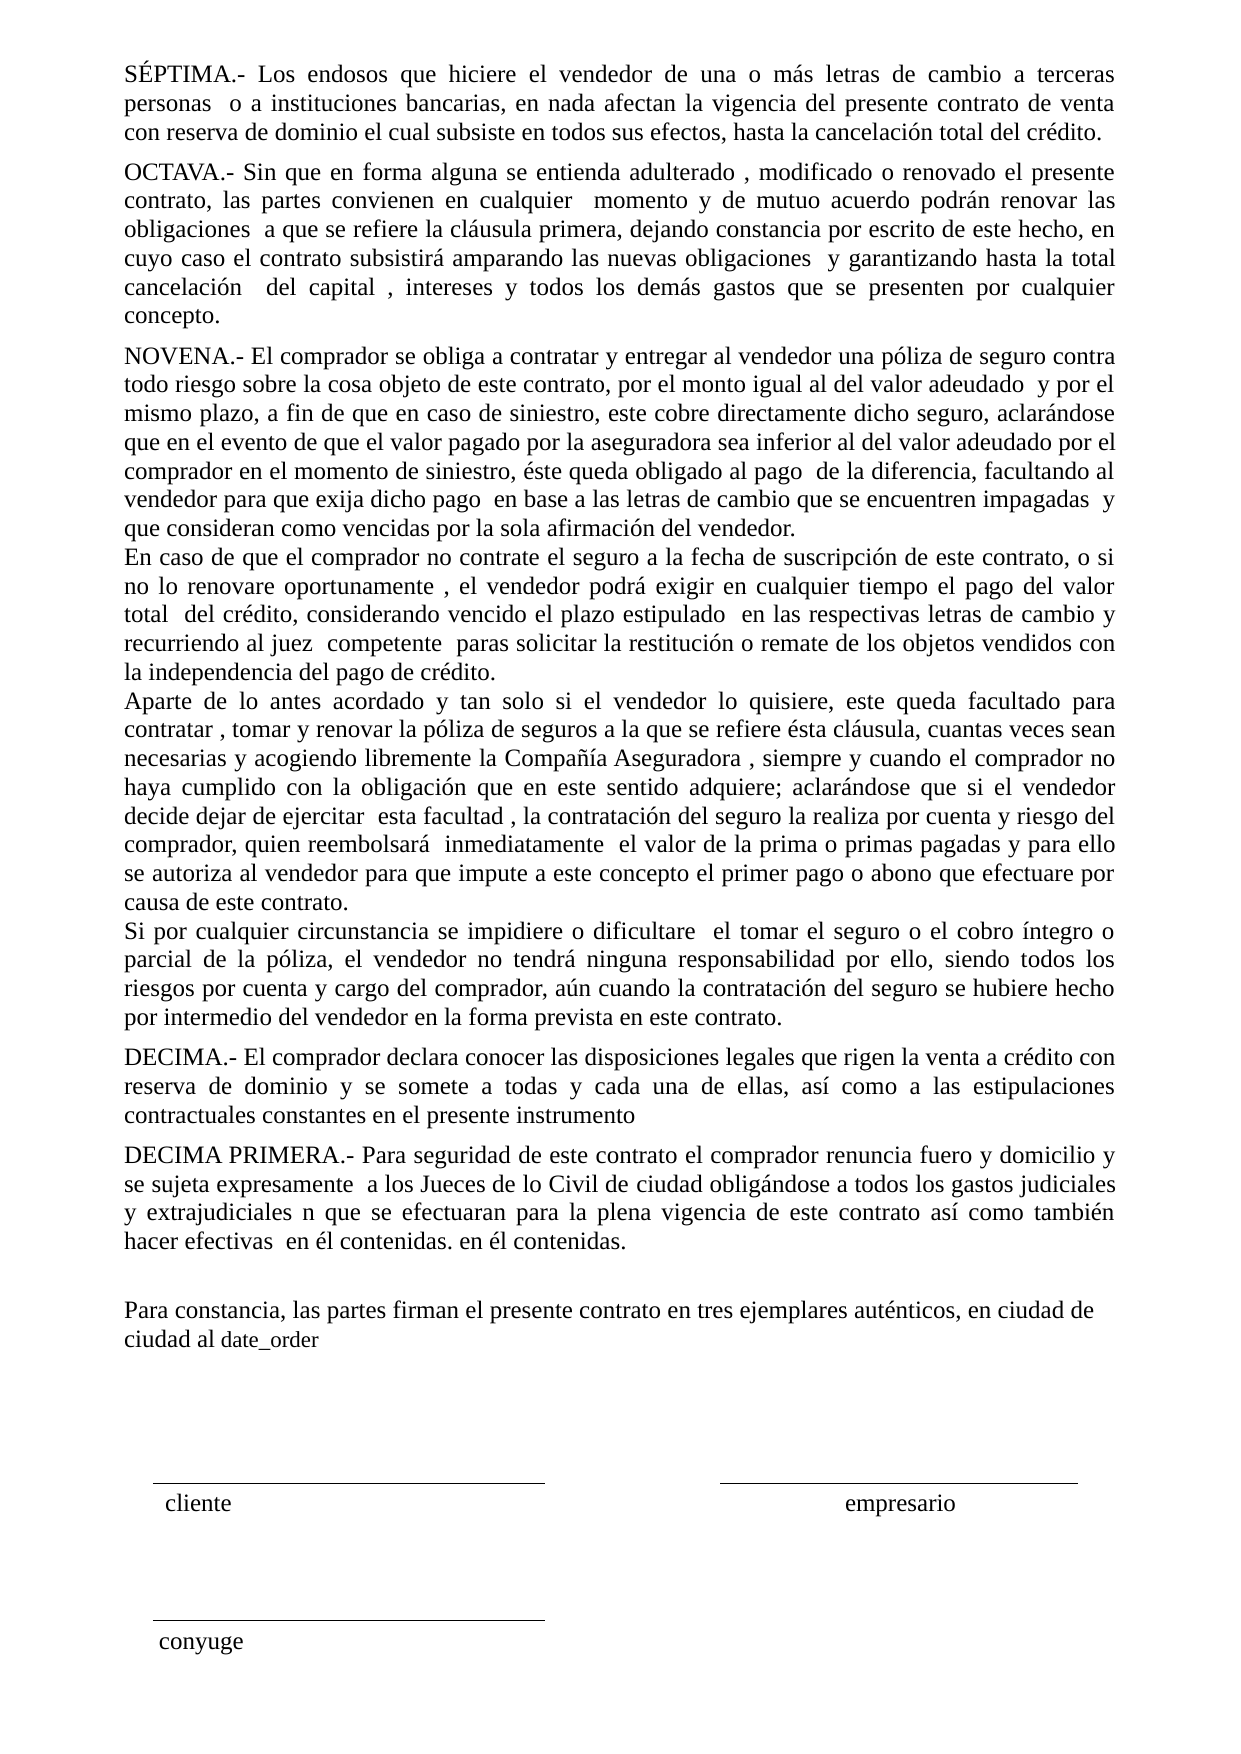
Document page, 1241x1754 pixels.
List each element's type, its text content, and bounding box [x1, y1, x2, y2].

table_header [118, 1442, 153, 1482]
table_header Para constancia, las partes firman el presente contrato en tres ejemplares auténticos, en ciudad de ciudad al date_order [118, 1289, 1122, 1385]
table_header [153, 1442, 544, 1482]
table_cell [1078, 1580, 1122, 1620]
table_header [1078, 1442, 1122, 1482]
table_header [720, 1442, 1078, 1482]
table_cell [153, 1580, 544, 1620]
table_cell [1078, 1620, 1122, 1661]
table_cell [720, 1620, 1078, 1661]
table_header [545, 1442, 720, 1482]
table_cell [545, 1483, 720, 1580]
table_cell NOVENA.- El comprador se obliga a contratar y entregar al vendedor una póliza de seguro contra todo riesgo sobre la cosa objeto de este contrato, por el monto igual al del valor adeudado y por el mismo plazo, a fin de que en caso de siniestro, este cobre directamente dicho seguro, aclarándose que en el evento de que el valor pagado por la aseguradora sea inferior al del valor adeudado por el comprador en el momento de siniestro, éste queda obligado al pago de la diferencia, facultando al vendedor para que exija dicho pago en base a las letras de cambio que se encuentren impagadas y que consideran como vencidas por la sola afirmación del vendedor. En caso de que el comprador no contrate el seguro a la fecha de suscripción de este contrato, o si no lo renovare oportunamente , el vendedor podrá exigir en cualquier tiempo el pago del valor total del crédito, considerando vencido el plazo estipulado en las respectivas letras de cambio y recurriendo al juez competente paras solicitar la restitución o remate de los objetos vendidos con la independencia del pago de crédito. Aparte de lo antes acordado y tan solo si el vendedor lo quisiere, este queda facultado para contratar , tomar y renovar la póliza de seguros a la que se refiere ésta cláusula, cuantas veces sean necesarias y acogiendo libremente la Compañía Aseguradora , siempre y cuando el comprador no haya cumplido con la obligación que en este sentido adquiere; aclarándose que si el vendedor decide dejar de ejercitar esta facultad , la contratación del seguro la realiza por cuenta y riesgo del comprador, quien reembolsará inmediatamente el valor de la prima o primas pagadas y para ello se autoriza al vendedor para que impute a este concepto el primer pago o abono que efectuare por causa de este contrato. Si por cualquier circunstancia se impidiere o dificultare el tomar el seguro o el cobro íntegro o parcial de la póliza, el vendedor no tendrá ninguna responsabilidad por ello, siendo todos los riesgos por cuenta y cargo del comprador, aún cuando la contratación del seguro se hubiere hecho por intermedio del vendedor en la forma prevista en este contrato. [118, 335, 1122, 1036]
table_cell SÉPTIMA.- Los endosos que hiciere el vendedor de una o más letras de cambio a terceras personas o a instituciones bancarias, en nada afectan la vigencia del presente contrato de venta con reserva de dominio el cual subsiste en todos sus efectos, hasta la cancelación total del crédito. [118, 53, 1122, 151]
table_cell cliente [153, 1484, 544, 1580]
table_cell conyuge [153, 1621, 544, 1661]
table_cell [118, 1580, 153, 1620]
table_cell [1078, 1483, 1122, 1580]
table_cell [545, 1620, 720, 1661]
table_cell [118, 1483, 153, 1580]
table_cell DECIMA.- El comprador declara conocer las disposiciones legales que rigen la venta a crédito con reserva de dominio y se somete a todas y cada una de ellas, así como a las estipulaciones contractuales constantes en el presente instrumento [118, 1036, 1122, 1134]
table_cell DECIMA PRIMERA.- Para seguridad de este contrato el comprador renuncia fuero y domicilio y se sujeta expresamente a los Jueces de lo Civil de ciudad obligándose a todos los gastos judiciales y extrajudiciales n que se efectuaran para la plena vigencia de este contrato así como también hacer efectivas en él contenidas. en él contenidas. [118, 1134, 1122, 1261]
table_cell [118, 1620, 153, 1661]
table_cell [720, 1580, 1078, 1620]
table_cell OCTAVA.- Sin que en forma alguna se entienda adulterado , modificado o renovado el presente contrato, las partes convienen en cualquier momento y de mutuo acuerdo podrán renovar las obligaciones a que se refiere la cláusula primera, dejando constancia por escrito de este hecho, en cuyo caso el contrato subsistirá amparando las nuevas obligaciones y garantizando hasta la total cancelación del capital , intereses y todos los demás gastos que se presenten por cualquier concepto. [118, 151, 1122, 335]
table_cell [545, 1580, 720, 1620]
table_cell empresario [720, 1484, 1078, 1580]
